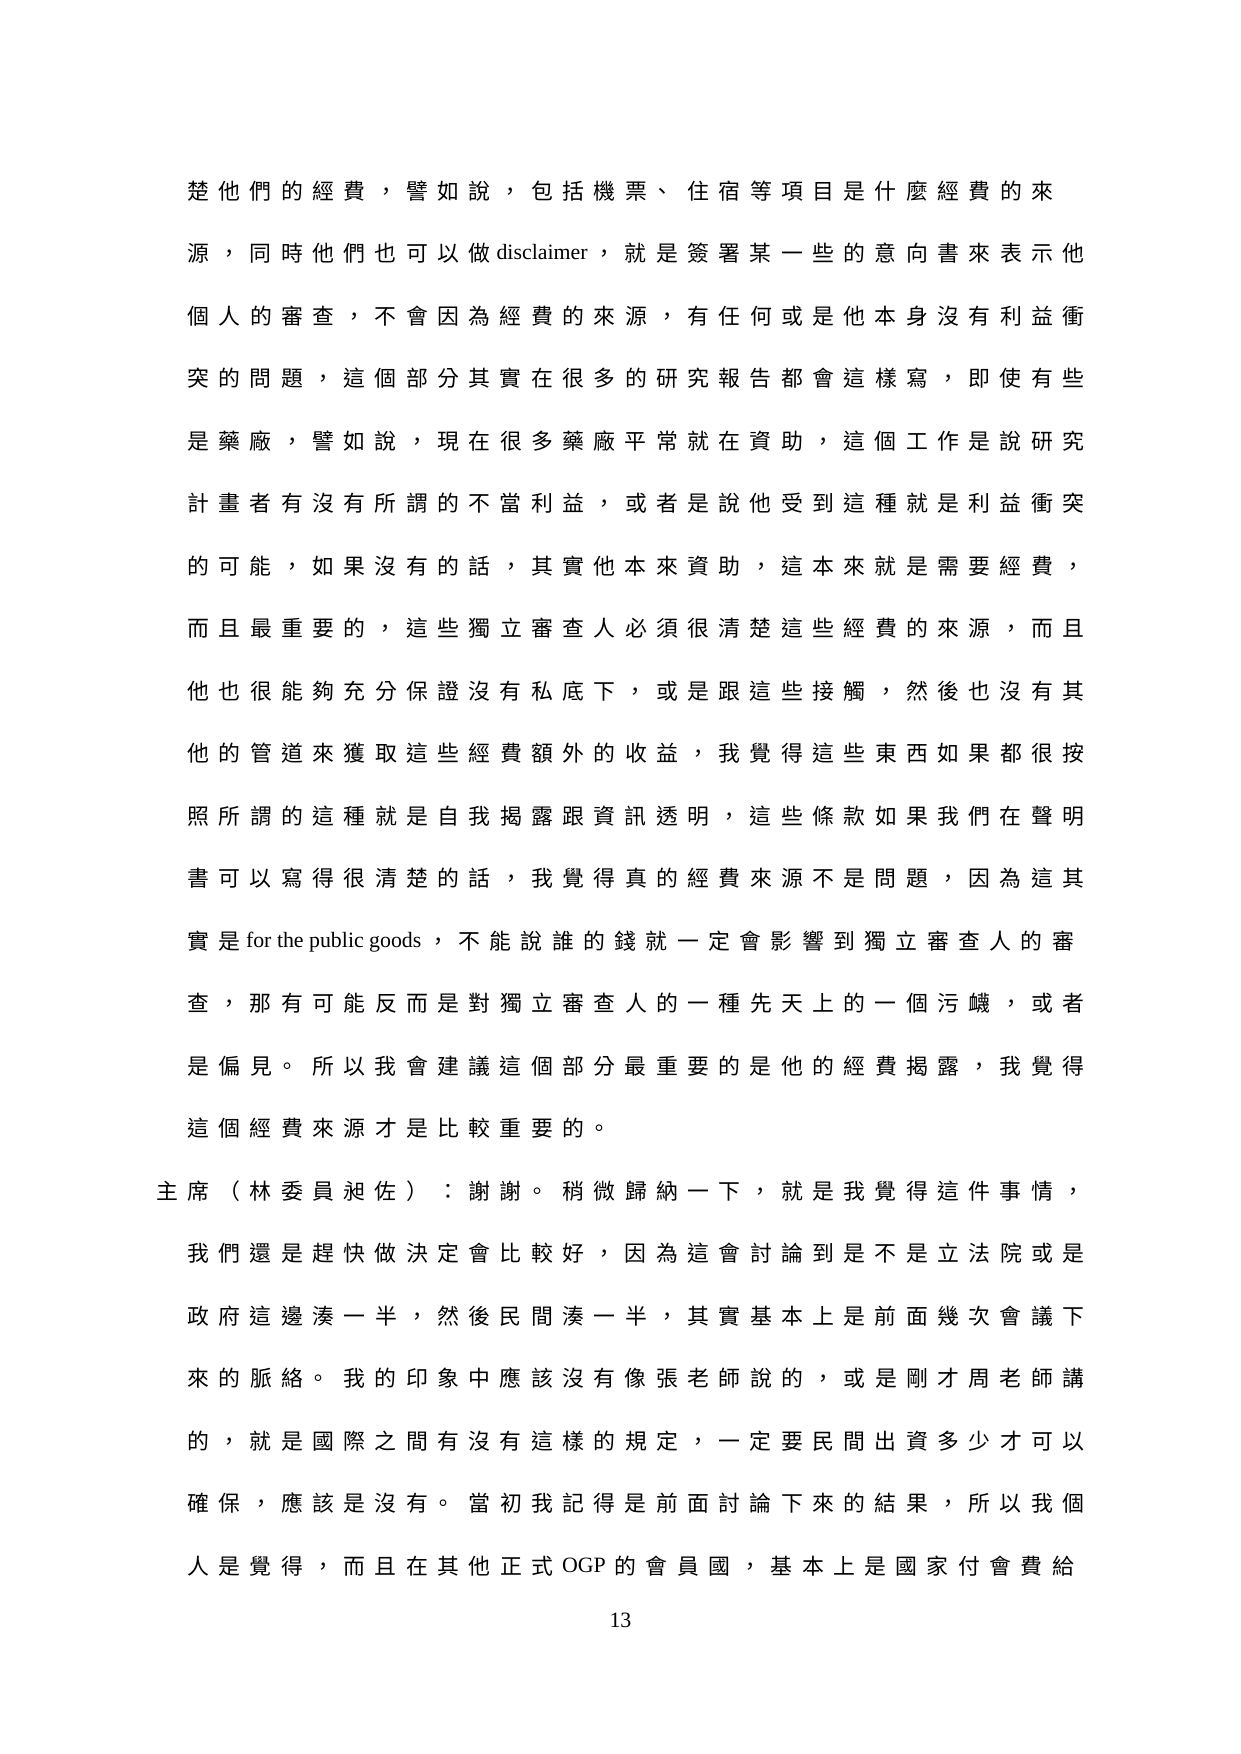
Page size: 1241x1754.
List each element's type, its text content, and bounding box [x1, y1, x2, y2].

text 楚他們的經費，譬如說，包括機票、住宿等項目是什麼經費的來源，同時他們也可以做disclaimer，就是簽署某一些的意向書來表示他個人的審查，不會因為經費的來源，有任何或是他本身沒有利益衝突的問題，這個部分其實在很多的研究報告都會這樣寫，即使有些是藥廠，譬如說，現在很多藥廠平常就在資助，這個工作是說研究計畫者有沒有所謂的不當利益，或者是說他受到這種就是利益衝突的可能，如果沒有的話，其實他本來資助，這本來就是需要經費，而且最重要的，這些獨立審查人必須很清楚這些經費的來源，而且他也很能夠充分保證沒有私底下，或是跟這些接觸，然後也沒有其他的管道來獲取這些經費額外的收益，我覺得這些東西如果都很按照所謂的這種就是自我揭露跟資訊透明，這些條款如果我們在聲明書可以寫得很清楚的話，我覺得真的經費來源不是問題，因為這其實是for the public goods，不能說誰的錢就一定會影響到獨立審查人的審查，那有可能反而是對獨立審查人的一種先天上的一個污衊，或者是偏見。所以我會建議這個部分最重要的是他的經費揭露，我覺得這個經費來源才是比較重要的。 [151, 158, 1089, 1158]
text 主席（林委員昶佐）：謝謝。稍微歸納一下，就是我覺得這件事情，我們還是趕快做決定會比較好，因為這會討論到是不是立法院或是政府這邊湊一半，然後民間湊一半，其實基本上是前面幾次會議下來的脈絡。我的印象中應該沒有像張老師說的，或是剛才周老師講的，就是國際之間有沒有這樣的規定，一定要民間出資多少才可以確保，應該是沒有。當初我記得是前面討論下來的結果，所以我個人是覺得，而且在其他正式OGP的會員國，基本上是國家付會費給 [151, 1158, 1089, 1596]
